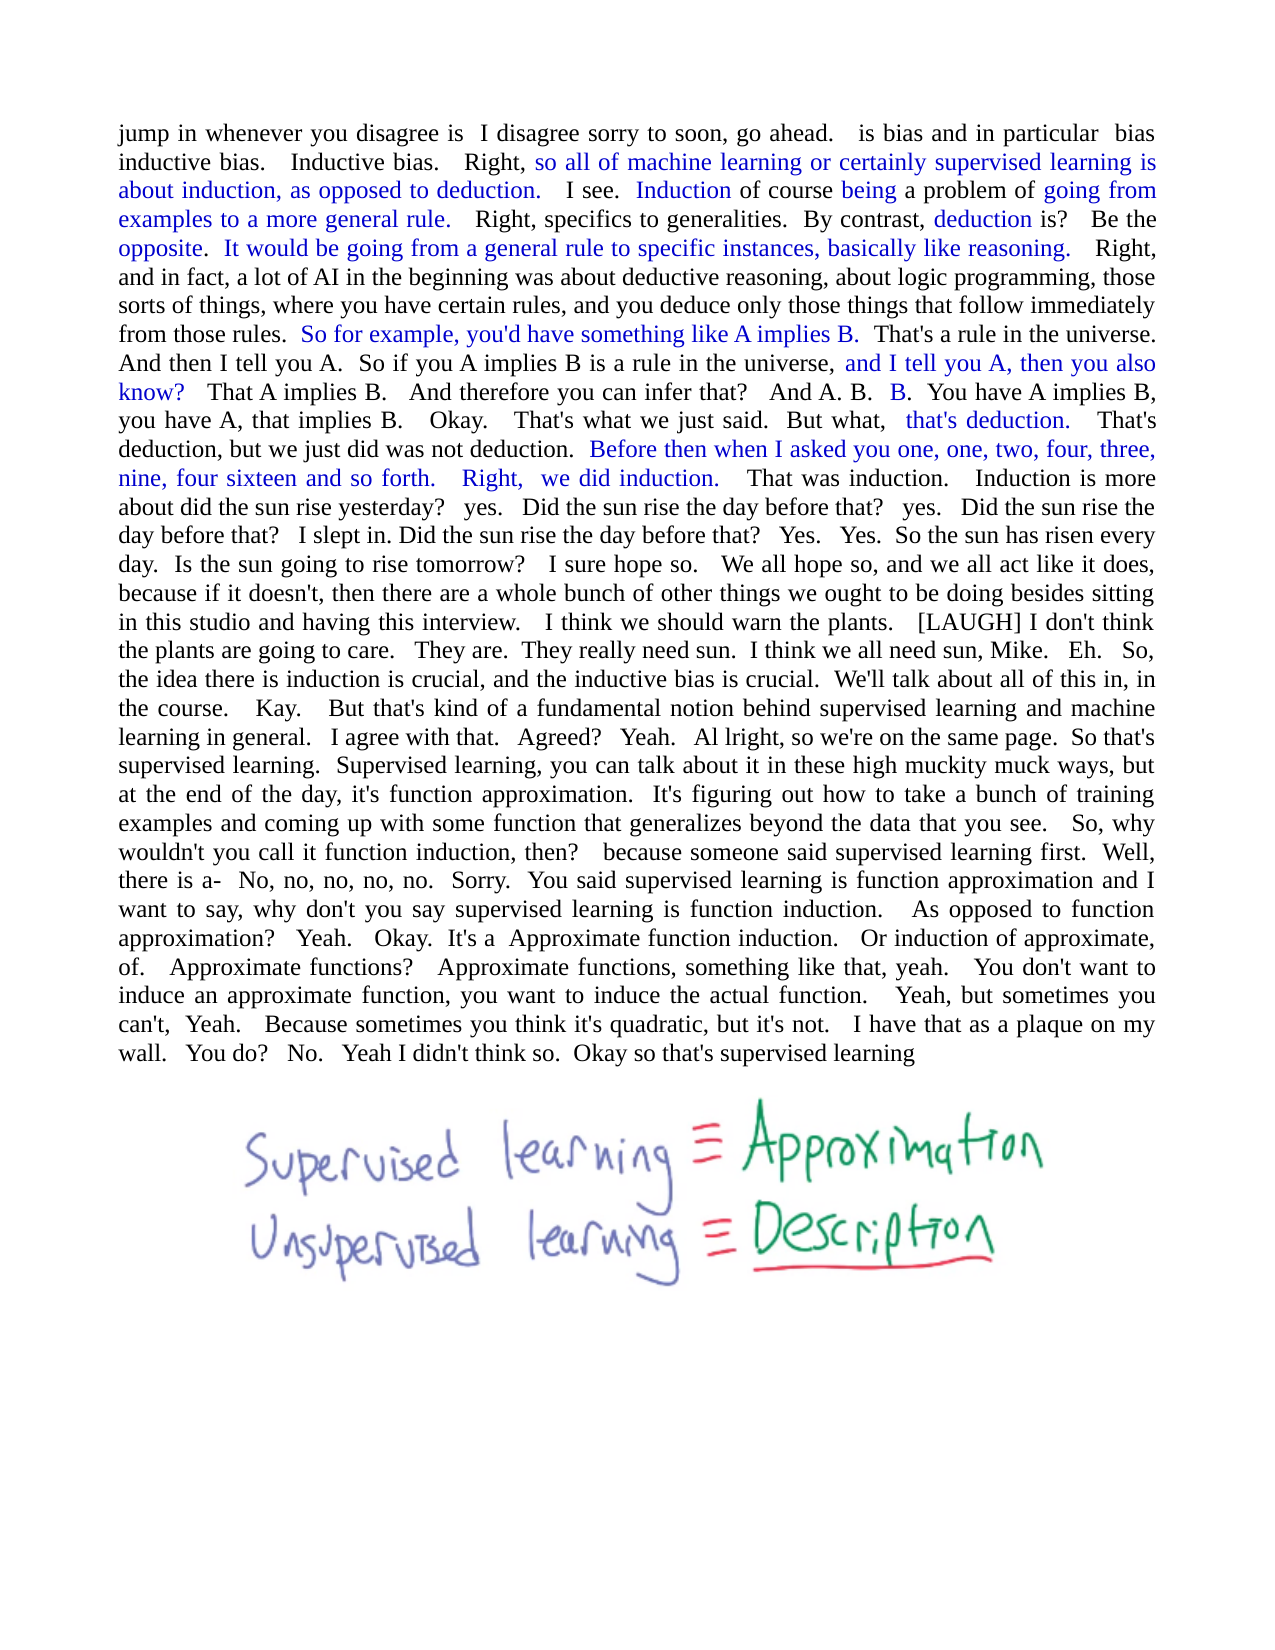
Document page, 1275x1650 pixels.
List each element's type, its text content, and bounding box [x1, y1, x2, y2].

text jump in whenever you disagree is I disagree sorry to soon, go ahead. is bias and in particular bias inductive bias. Inductive bias. Right, so all of machine learning or certainly supervised learning is about induction, as opposed to deduction. I see. Induction of course being a problem of going from examples to a more general rule. Right, specifics to generalities. By contrast, deduction is? Be the opposite. It would be going from a general rule to specific instances, basically like reasoning. Right, and in fact, a lot of AI in the beginning was about deductive reasoning, about logic programming, those sorts of things, where you have certain rules, and you deduce only those things that follow immediately from those rules. So for example, you'd have something like A implies B. That's a rule in the universe. And then I tell you A. So if you A implies B is a rule in the universe, and I tell you A, then you also know? That A implies B. And therefore you can infer that? And A. B. B. You have A implies B, you have A, that implies B. Okay. That's what we just said. But what, that's deduction. That's deduction, but we just did was not deduction. Before then when I asked you one, one, two, four, three, nine, four sixteen and so forth. Right, we did induction. That was induction. Induction is more about did the sun rise yesterday? yes. Did the sun rise the day before that? yes. Did the sun rise the day before that? I slept in. Did the sun rise the day before that? Yes. Yes. So the sun has risen every day. Is the sun going to rise tomorrow? I sure hope so. We all hope so, and we all act like it does, because if it doesn't, then there are a whole bunch of other things we ought to be doing besides sitting in this studio and having this interview. I think we should warn the plants. [LAUGH] I don't think the plants are going to care. They are. They really need sun. I think we all need sun, Mike. Eh. So, the idea there is induction is crucial, and the inductive bias is crucial. We'll talk about all of this in, in the course. Kay. But that's kind of a fundamental notion behind supervised learning and machine learning in general. I agree with that. Agreed? Yeah. Al lright, so we're on the same page. So that's supervised learning. Supervised learning, you can talk about it in these high muckity muck ways, but at the end of the day, it's function approximation. It's figuring out how to take a bunch of training examples and coming up with some function that generalizes beyond the data that you see. So, why wouldn't you call it function induction, then? because someone said supervised learning first. Well, there is a- No, no, no, no, no. Sorry. You said supervised learning is function approximation and I want to say, why don't you say supervised learning is function induction. As opposed to function approximation? Yeah. Okay. It's a Approximate function induction. Or induction of approximate, of. Approximate functions? Approximate functions, something like that, yeah. You don't want to induce an approximate function, you want to induce the actual function. Yeah, but sometimes you can't, Yeah. Because sometimes you think it's quadratic, but it's not. I have that as a plaque on my wall. You do? No. Yeah I didn't think so. Okay so that's supervised learning [118, 118, 1157, 1067]
picture [224, 1095, 1051, 1291]
